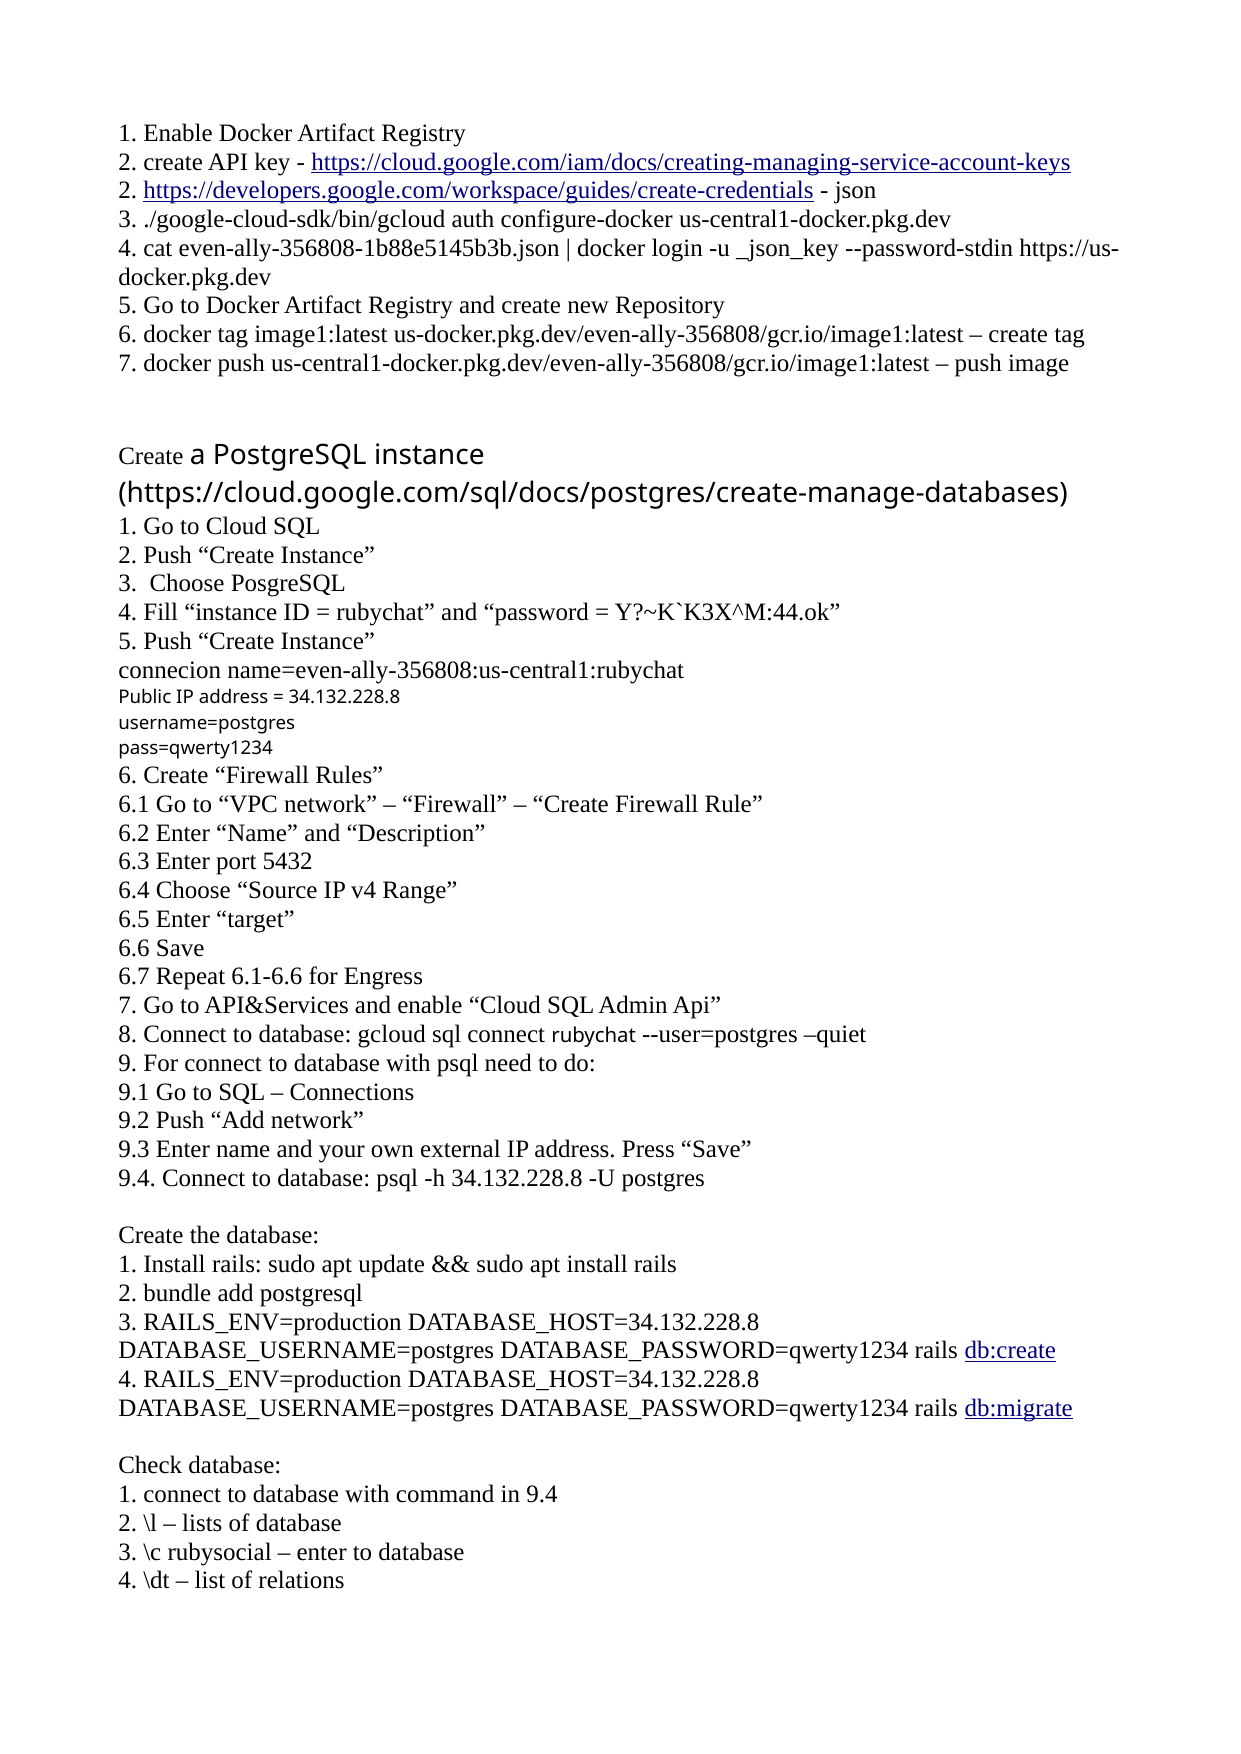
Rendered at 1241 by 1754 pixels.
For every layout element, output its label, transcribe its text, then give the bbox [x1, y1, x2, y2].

text 2. https://developers.google.com/workspace/guides/create-credentials - json [118, 176, 1122, 204]
text 1. Enable Docker Artifact Registry [118, 118, 1122, 147]
text 4. RAILS_ENV=production DATABASE_HOST=34.132.228.8 DATABASE_USERNAME=postgres DATABASE_PASSWORD=qwerty1234 rails db:migrate Check database: 1. connect to database with command in 9.4 2. \l – lists of database 3. \c rubysocial – enter to database 4. \dt – list of relations [118, 1364, 1122, 1594]
text 1. Go to Cloud SQL 2. Push “Create Instance” 3. Choose PosgreSQL 4. Fill “instance ID = rubychat” and “password = Y?~K`K3X^M:44.ok” 5. Push “Create Instance” [118, 511, 1122, 655]
text Create the database: 1. Install rails: sudo apt update && sudo apt install rails 2. bundle add postgresql [118, 1221, 1122, 1307]
text 6. Create “Firewall Rules” 6.1 Go to “VPC network” – “Firewall” – “Create Firewall Rule” 6.2 Enter “Name” and “Description” 6.3 Enter port 5432 6.4 Choose “Source IP v4 Range” 6.5 Enter “target” 6.6 Save [118, 760, 1122, 961]
text 3. RAILS_ENV=production DATABASE_HOST=34.132.228.8 DATABASE_USERNAME=postgres DATABASE_PASSWORD=qwerty1234 rails db:create [118, 1307, 1122, 1364]
text 6.7 Repeat 6.1-6.6 for Engress 7. Go to API&Services and enable “Cloud SQL Admin Api” 8. Connect to database: gcloud sql connect rubychat --user=postgres –quiet 9. For connect to database with psql need to do: 9.1 Go to SQL – Connections 9.2 Push “Add network” 9.3 Enter name and your own external IP address. Press “Save” 9.4. Connect to database: psql -h 34.132.228.8 -U postgres [118, 961, 1122, 1192]
text connecion name=even-ally-356808:us-central1:rubychat Public IP address = 34.132.228.8 username=postgres pass=qwerty1234 [118, 655, 1122, 760]
text 5. Go to Docker Artifact Registry and create new Repository 6. docker tag image1:latest us-docker.pkg.dev/even-ally-356808/gcr.io/image1:latest – create tag 7. docker push us-central1-docker.pkg.dev/even-ally-356808/gcr.io/image1:latest – push image [118, 291, 1122, 377]
text 3. ./google-cloud-sdk/bin/gcloud auth configure-docker us-central1-docker.pkg.dev 4. cat even-ally-356808-1b88e5145b3b.json | docker login -u _json_key --password-stdin https://us-docker.pkg.dev [118, 204, 1122, 291]
text 2. create API key - https://cloud.google.com/iam/docs/creating-managing-service-account-keys [118, 147, 1122, 176]
text Create a PostgreSQL instance (https://cloud.google.com/sql/docs/postgres/create-manage-databases) [118, 434, 1122, 511]
